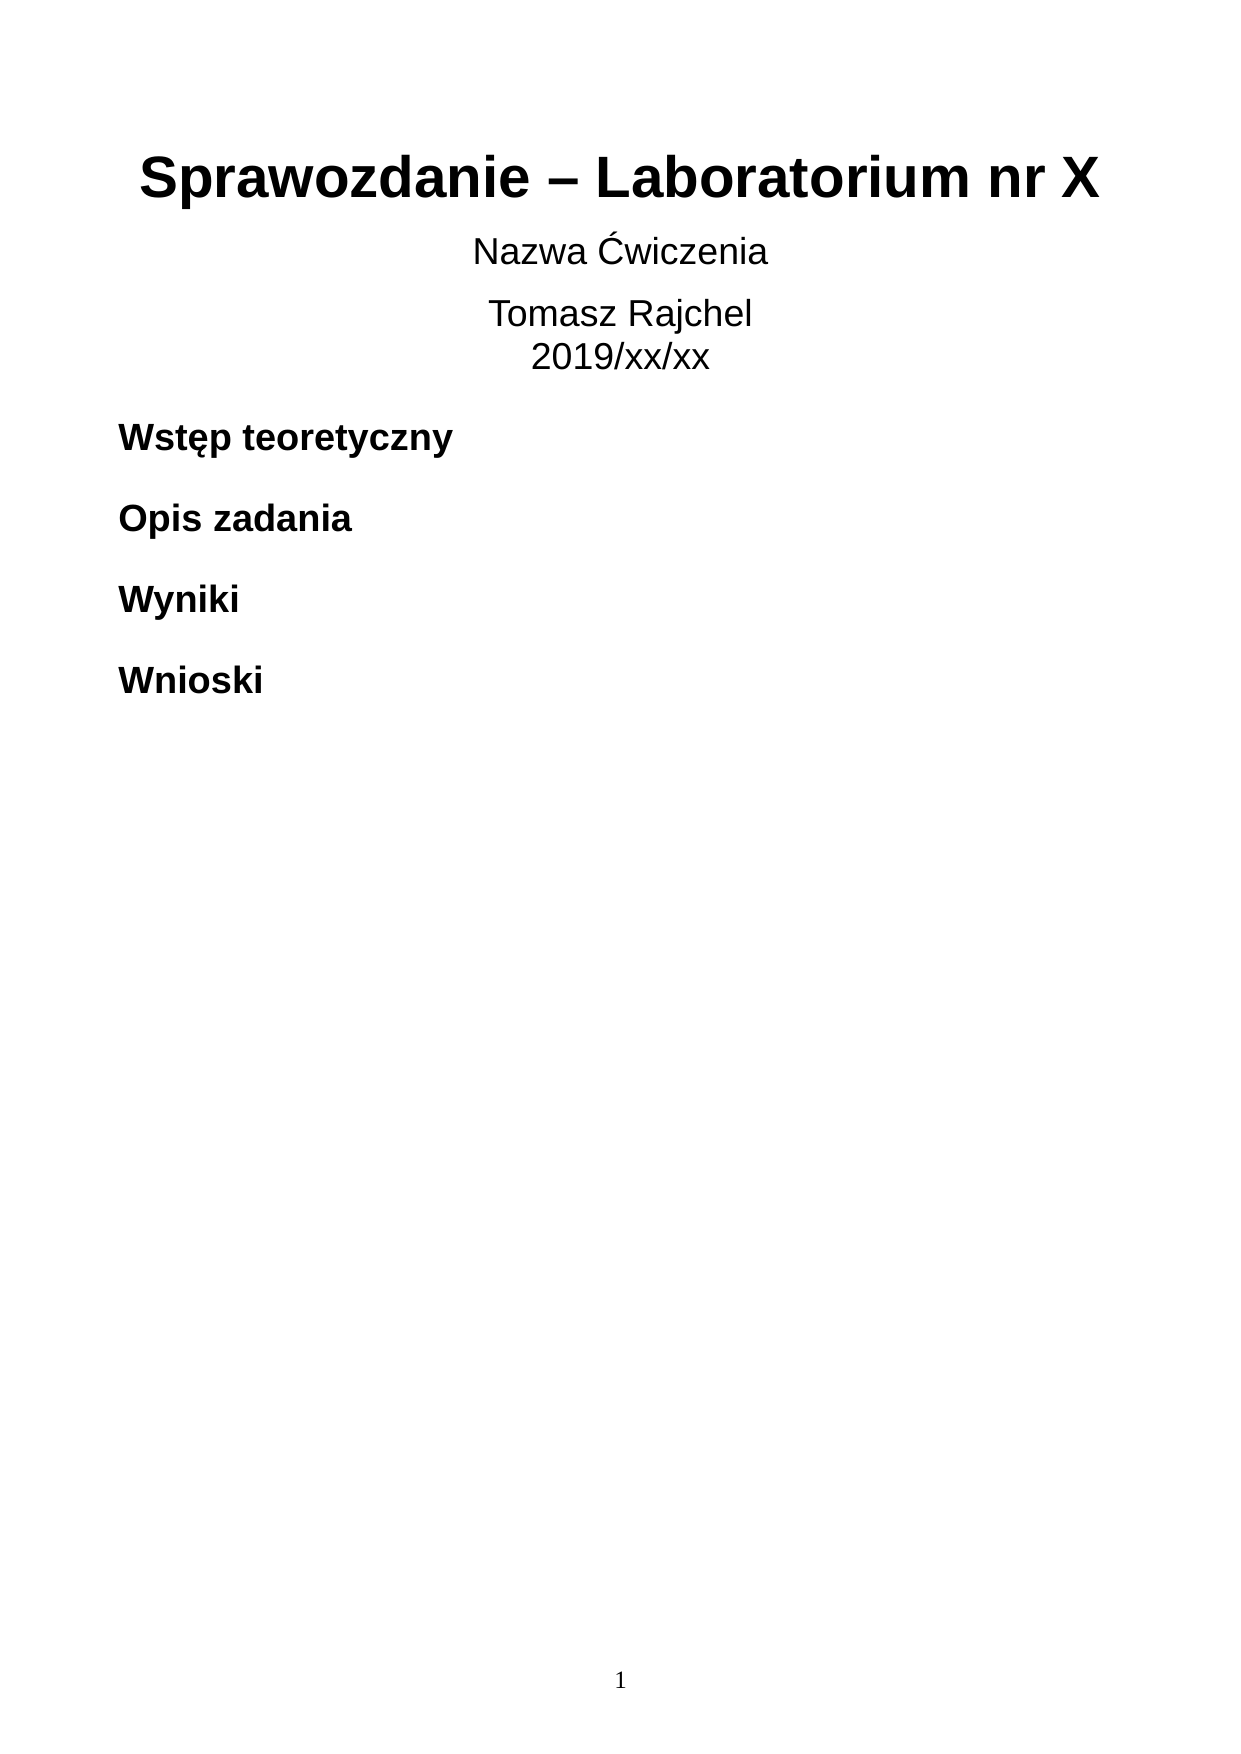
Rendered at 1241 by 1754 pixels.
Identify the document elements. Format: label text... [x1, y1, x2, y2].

subtitle Opis zadania [118, 496, 1122, 539]
subtitle Wnioski [118, 658, 1122, 702]
subtitle Nazwa Ćwiczenia [118, 229, 1122, 272]
subtitle Tomasz Rajchel 2019/xx/xx [118, 291, 1122, 377]
subtitle Wyniki [118, 577, 1122, 621]
subtitle Wstęp teoretyczny [118, 414, 1122, 458]
title Sprawozdanie – Laboratorium nr X [118, 143, 1122, 210]
